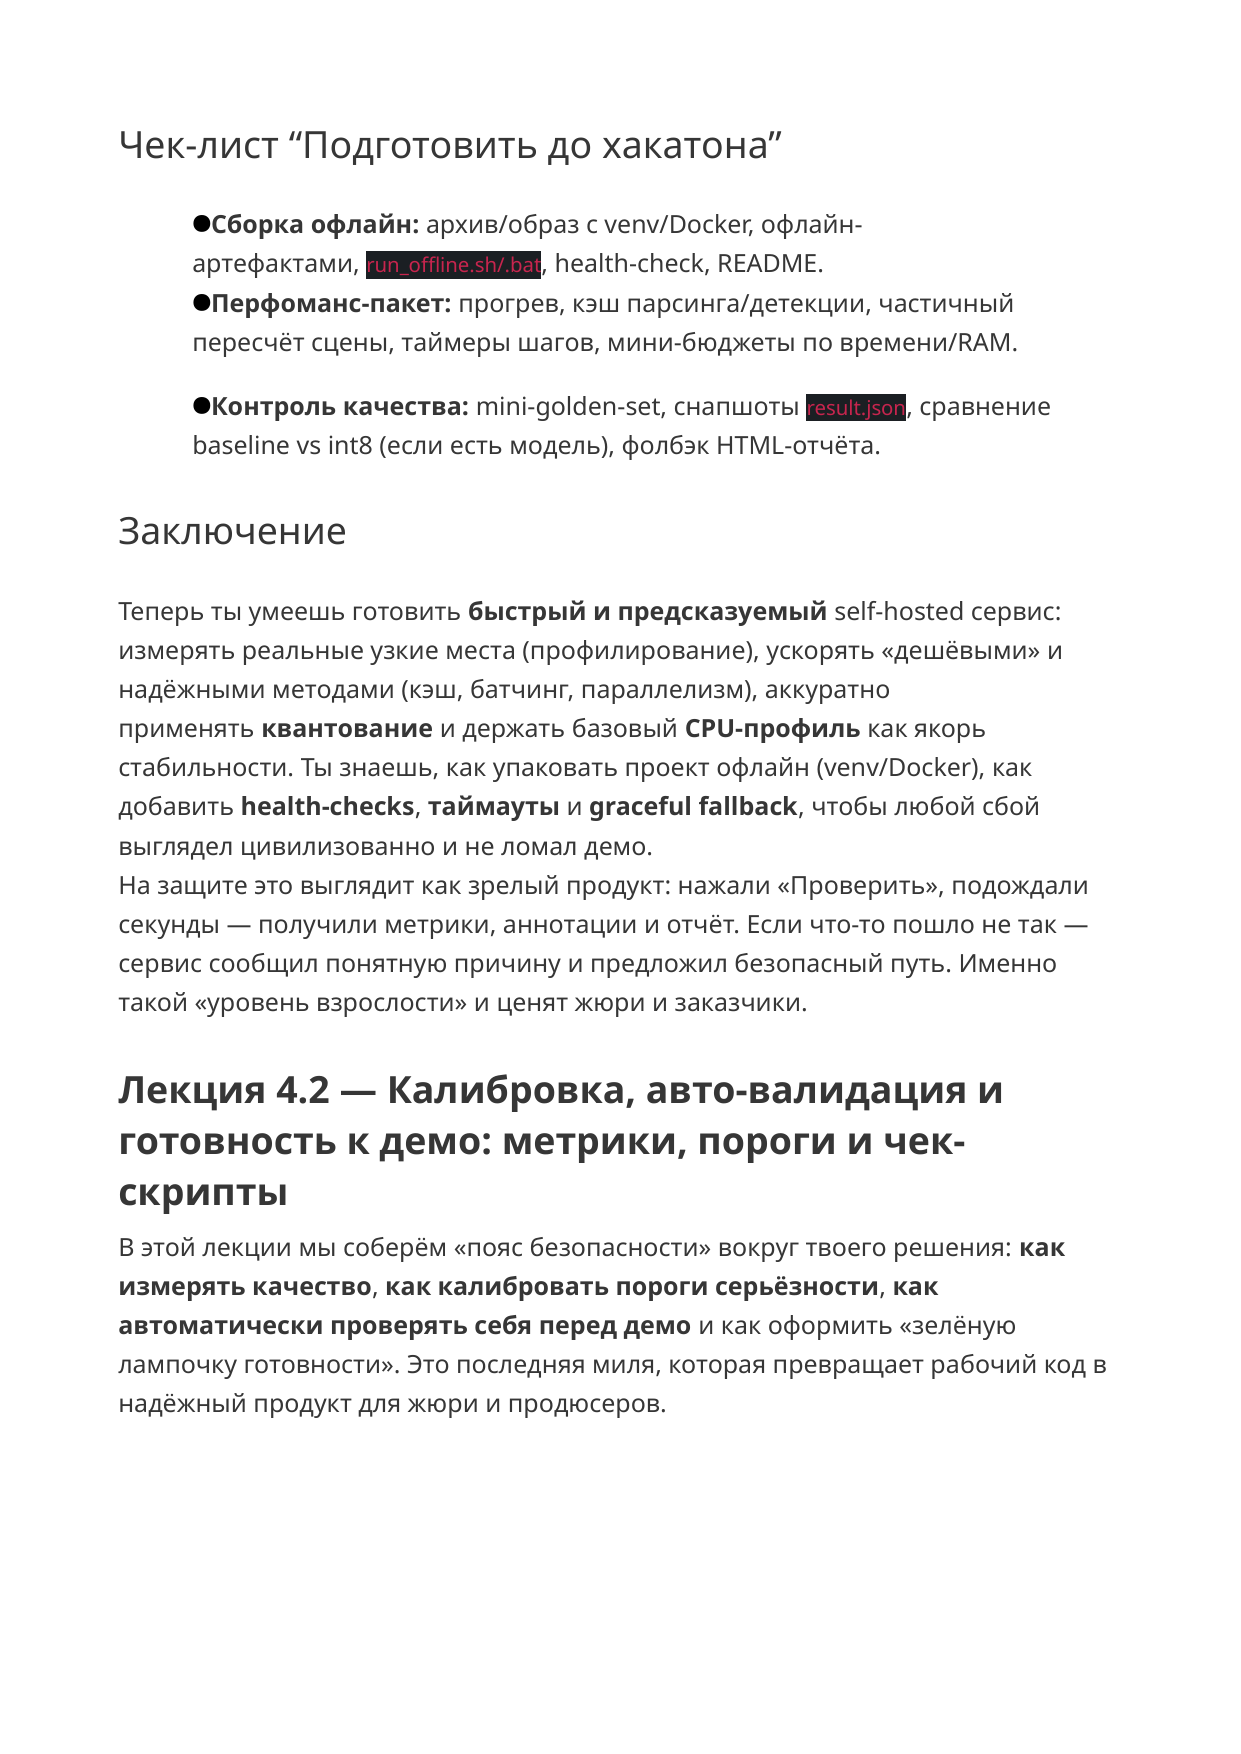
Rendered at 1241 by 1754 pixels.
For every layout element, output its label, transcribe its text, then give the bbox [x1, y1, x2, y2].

subtitle Чек-лист “Подготовить до хакатона” [118, 118, 1122, 169]
list Контроль качества: mini-golden-set, снапшоты result.json, сравнение baseline vs int8 (если есть модель), фолбэк HTML-отчёта. [118, 388, 1122, 462]
subtitle Лекция 4.2 — Калибровка, авто-валидация и готовность к демо: метрики, пороги и чек-скрипты [118, 1063, 1122, 1217]
list Перфоманс-пакет: прогрев, кэш парсинга/детекции, частичный пересчёт сцены, таймеры шагов, мини-бюджеты по времени/RAM. [118, 285, 1122, 358]
text Теперь ты умеешь готовить быстрый и предсказуемый self-hosted сервис: измерять реальные узкие места (профилирование), ускорять «дешёвыми» и надёжными методами (кэш, батчинг, параллелизм), аккуратно применять квантование и держать базовый CPU-профиль как якорь стабильности. Ты знаешь, как упаковать проект офлайн (venv/Docker), как добавить health-checks, таймауты и graceful fallback, чтобы любой сбой выглядел цивилизованно и не ломал демо. На защите это выглядит как зрелый продукт: нажали «Проверить», подождали секунды — получили метрики, аннотации и отчёт. Если что-то пошло не так — сервис сообщил понятную причину и предложил безопасный путь. Именно такой «уровень взрослости» и ценят жюри и заказчики. [118, 593, 1122, 1019]
text В этой лекции мы соберём «пояс безопасности» вокруг твоего решения: как измерять качество, как калибровать пороги серьёзности, как автоматически проверять себя перед демо и как оформить «зелёную лампочку готовности». Это последняя миля, которая превращает рабочий код в надёжный продукт для жюри и продюсеров. [118, 1229, 1122, 1420]
list Сборка офлайн: архив/образ с venv/Docker, офлайн-артефактами, run_offline.sh/.bat, health-check, README. [118, 207, 1122, 280]
subtitle Заключение [118, 504, 1122, 555]
